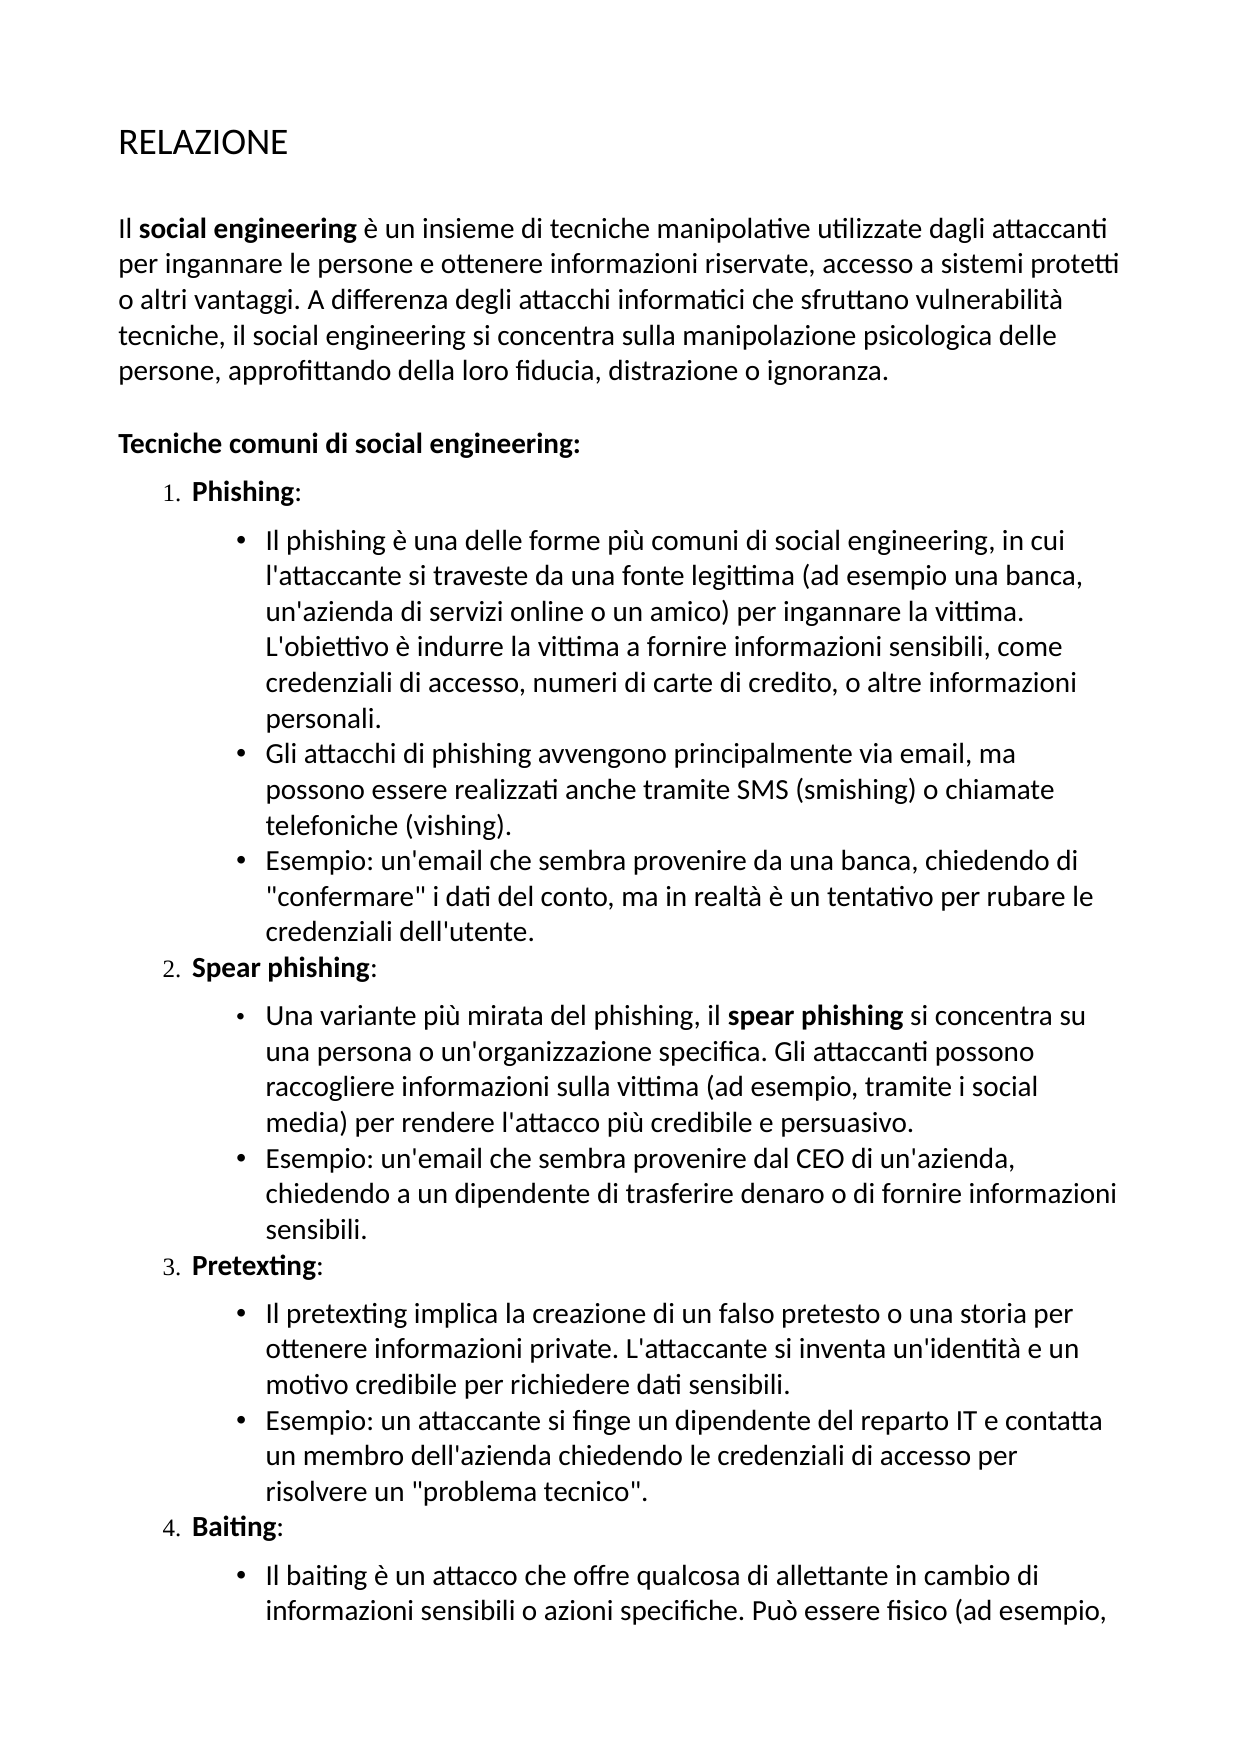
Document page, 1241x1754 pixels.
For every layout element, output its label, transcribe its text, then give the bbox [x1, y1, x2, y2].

list Il pretexting implica la creazione di un falso pretesto o una storia per ottenere informazioni private. L'attaccante si inventa un'identità e un motivo credibile per richiedere dati sensibili. [236, 1295, 1122, 1402]
list Esempio: un'email che sembra provenire da una banca, chiedendo di "confermare" i dati del conto, ma in realtà è un tentativo per rubare le credenziali dell'utente. [236, 842, 1122, 949]
list Esempio: un attaccante si finge un dipendente del reparto IT e contatta un membro dell'azienda chiedendo le credenziali di accesso per risolvere un "problema tecnico". [236, 1402, 1122, 1508]
text RELAZIONE [118, 118, 1122, 164]
list Il phishing è una delle forme più comuni di social engineering, in cui l'attaccante si traveste da una fonte legittima (ad esempio una banca, un'azienda di servizi online o un amico) per ingannare la vittima. L'obiettivo è indurre la vittima a fornire informazioni sensibili, come credenziali di accesso, numeri di carte di credito, o altre informazioni personali. [236, 522, 1122, 735]
list Baiting: [162, 1508, 1122, 1544]
text Il social engineering è un insieme di tecniche manipolative utilizzate dagli attaccanti per ingannare le persone e ottenere informazioni riservate, accesso a sistemi protetti o altri vantaggi. A differenza degli attacchi informatici che sfruttano vulnerabilità tecniche, il social engineering si concentra sulla manipolazione psicologica delle persone, approfittando della loro fiducia, distrazione o ignoranza. [118, 210, 1122, 388]
subtitle Tecniche comuni di social engineering: [118, 425, 1122, 461]
list Phishing: [162, 473, 1122, 509]
list Il baiting è un attacco che offre qualcosa di allettante in cambio di informazioni sensibili o azioni specifiche. Può essere fisico (ad esempio, [236, 1557, 1122, 1628]
list Pretexting: [162, 1247, 1122, 1282]
list Una variante più mirata del phishing, il spear phishing si concentra su una persona o un'organizzazione specifica. Gli attaccanti possono raccogliere informazioni sulla vittima (ad esempio, tramite i social media) per rendere l'attacco più credibile e persuasivo. [236, 997, 1122, 1140]
list Esempio: un'email che sembra provenire dal CEO di un'azienda, chiedendo a un dipendente di trasferire denaro o di fornire informazioni sensibili. [236, 1140, 1122, 1247]
list Spear phishing: [162, 949, 1122, 985]
list Gli attacchi di phishing avvengono principalmente via email, ma possono essere realizzati anche tramite SMS (smishing) o chiamate telefoniche (vishing). [236, 735, 1122, 842]
